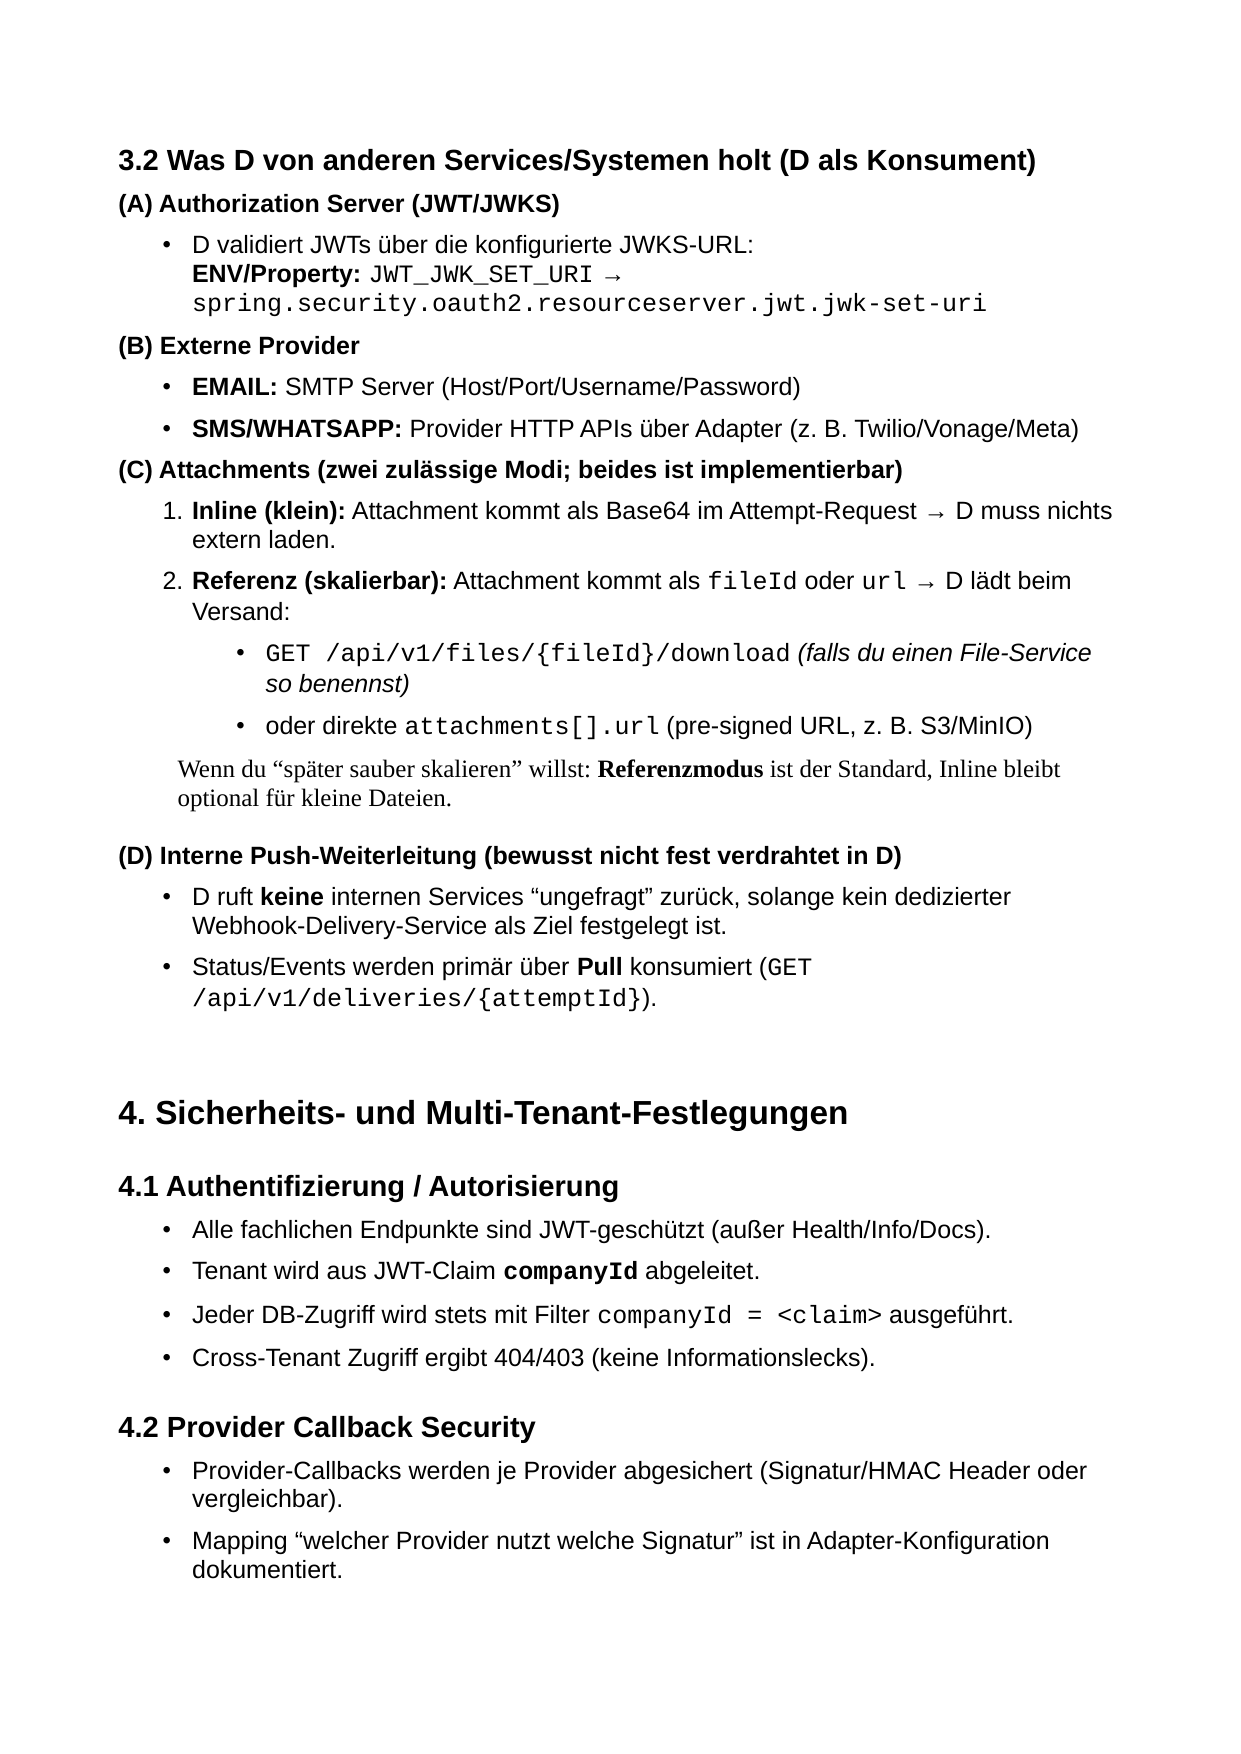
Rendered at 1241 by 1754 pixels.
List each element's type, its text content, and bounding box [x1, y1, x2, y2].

text Wenn du “später sauber skalieren” willst: Referenzmodus ist der Standard, Inline bleibt optional für kleine Dateien. [177, 754, 1063, 812]
subtitle 4.1 Authentifizierung / Autorisierung [118, 1169, 1122, 1202]
text (B) Externe Provider [118, 331, 1122, 360]
list Mapping “welcher Provider nutzt welche Signatur” ist in Adapter-Konfiguration dokumentiert. [162, 1526, 1122, 1583]
list D ruft keine internen Services “ungefragt” zurück, solange kein dedizierter Webhook-Delivery-Service als Ziel festgelegt ist. [162, 882, 1122, 940]
list D validiert JWTs über die konfigurierte JWKS-URL: ENV/Property: JWT_JWK_SET_URI → spring.security.oauth2.resourceserver.jwt.jwk-set-uri [162, 230, 1122, 318]
subtitle 4.2 Provider Callback Security [118, 1409, 1122, 1443]
list SMS/WHATSAPP: Provider HTTP APIs über Adapter (z. B. Twilio/Vonage/Meta) [162, 414, 1122, 442]
list EMAIL: SMTP Server (Host/Port/Username/Password) [162, 372, 1122, 401]
text (A) Authorization Server (JWT/JWKS) [118, 189, 1122, 218]
subtitle 4. Sicherheits- und Multi-Tenant-Festlegungen [118, 1093, 1122, 1131]
list Cross-Tenant Zugriff ergibt 404/403 (keine Informationslecks). [162, 1343, 1122, 1372]
list Status/Events werden primär über Pull konsumiert (GET /api/v1/deliveries/{attemptId}). [162, 952, 1122, 1014]
list Tenant wird aus JWT-Claim companyId abgeleitet. [162, 1256, 1122, 1287]
list Alle fachlichen Endpunkte sind JWT-geschützt (außer Health/Info/Docs). [162, 1215, 1122, 1244]
list Provider-Callbacks werden je Provider abgesichert (Signatur/HMAC Header oder vergleichbar). [162, 1456, 1122, 1513]
text (D) Interne Push-Weiterleitung (bewusst nicht fest verdrahtet in D) [118, 841, 1122, 870]
list GET /api/v1/files/{fileId}/download (falls du einen File-Service so benennst) [236, 638, 1122, 698]
subtitle 3.2 Was D von anderen Services/Systemen holt (D als Konsument) [118, 143, 1122, 177]
list Jeder DB-Zugriff wird stets mit Filter companyId = <claim> ausgeführt. [162, 1300, 1122, 1331]
list Inline (klein): Attachment kommt als Base64 im Attempt-Request → D muss nichts extern laden. [162, 496, 1122, 554]
list oder direkte attachments[].url (pre-signed URL, z. B. S3/MinIO) [236, 711, 1122, 742]
text (C) Attachments (zwei zulässige Modi; beides ist implementierbar) [118, 455, 1122, 484]
list Referenz (skalierbar): Attachment kommt als fileId oder url → D lädt beim Versand: [162, 566, 1122, 626]
